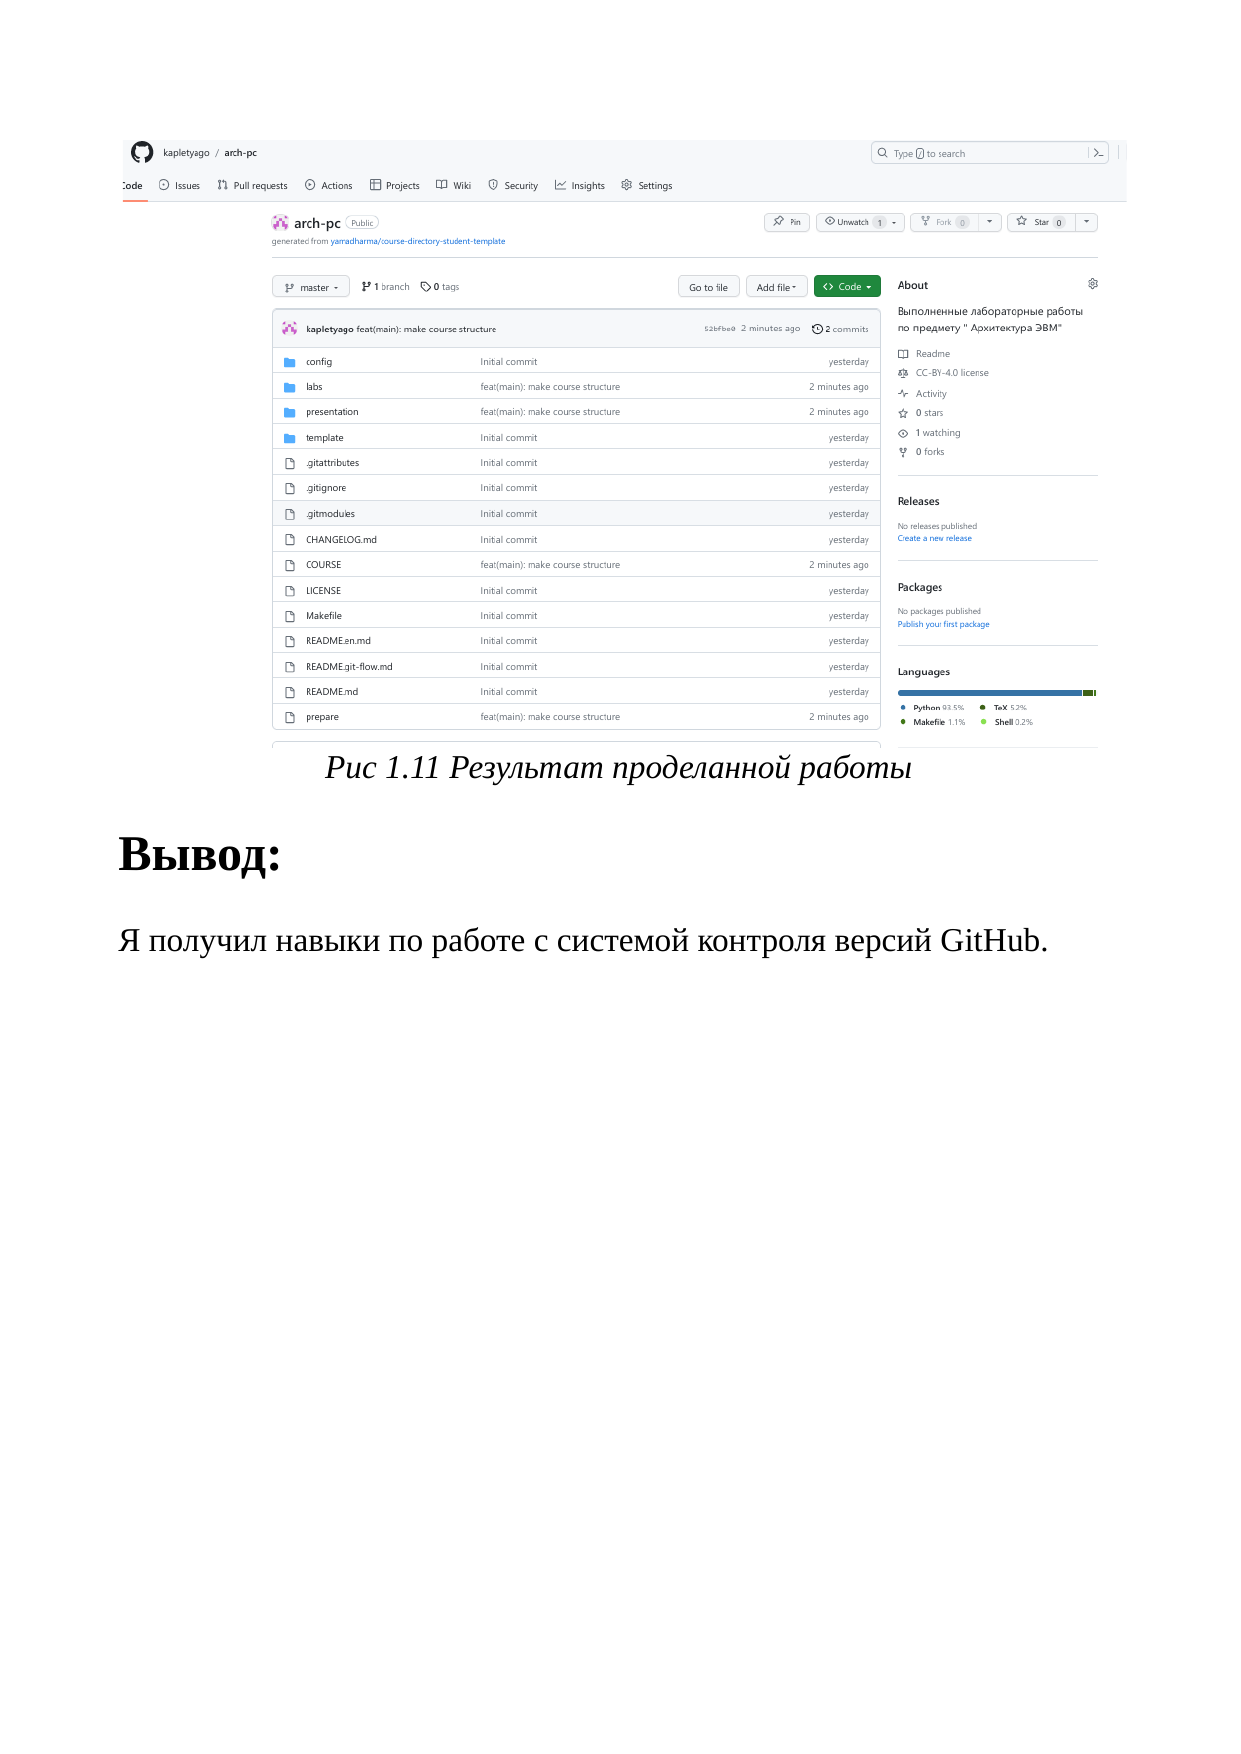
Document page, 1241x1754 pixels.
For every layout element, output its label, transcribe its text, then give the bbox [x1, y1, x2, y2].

text Я получил навыки по работе с системой контроля версий GitHub. [118, 920, 1122, 958]
picture [122, 140, 1127, 748]
text Рис 1.11 Результат проделанной работы [118, 118, 1122, 786]
text Вывод: [118, 824, 1122, 882]
